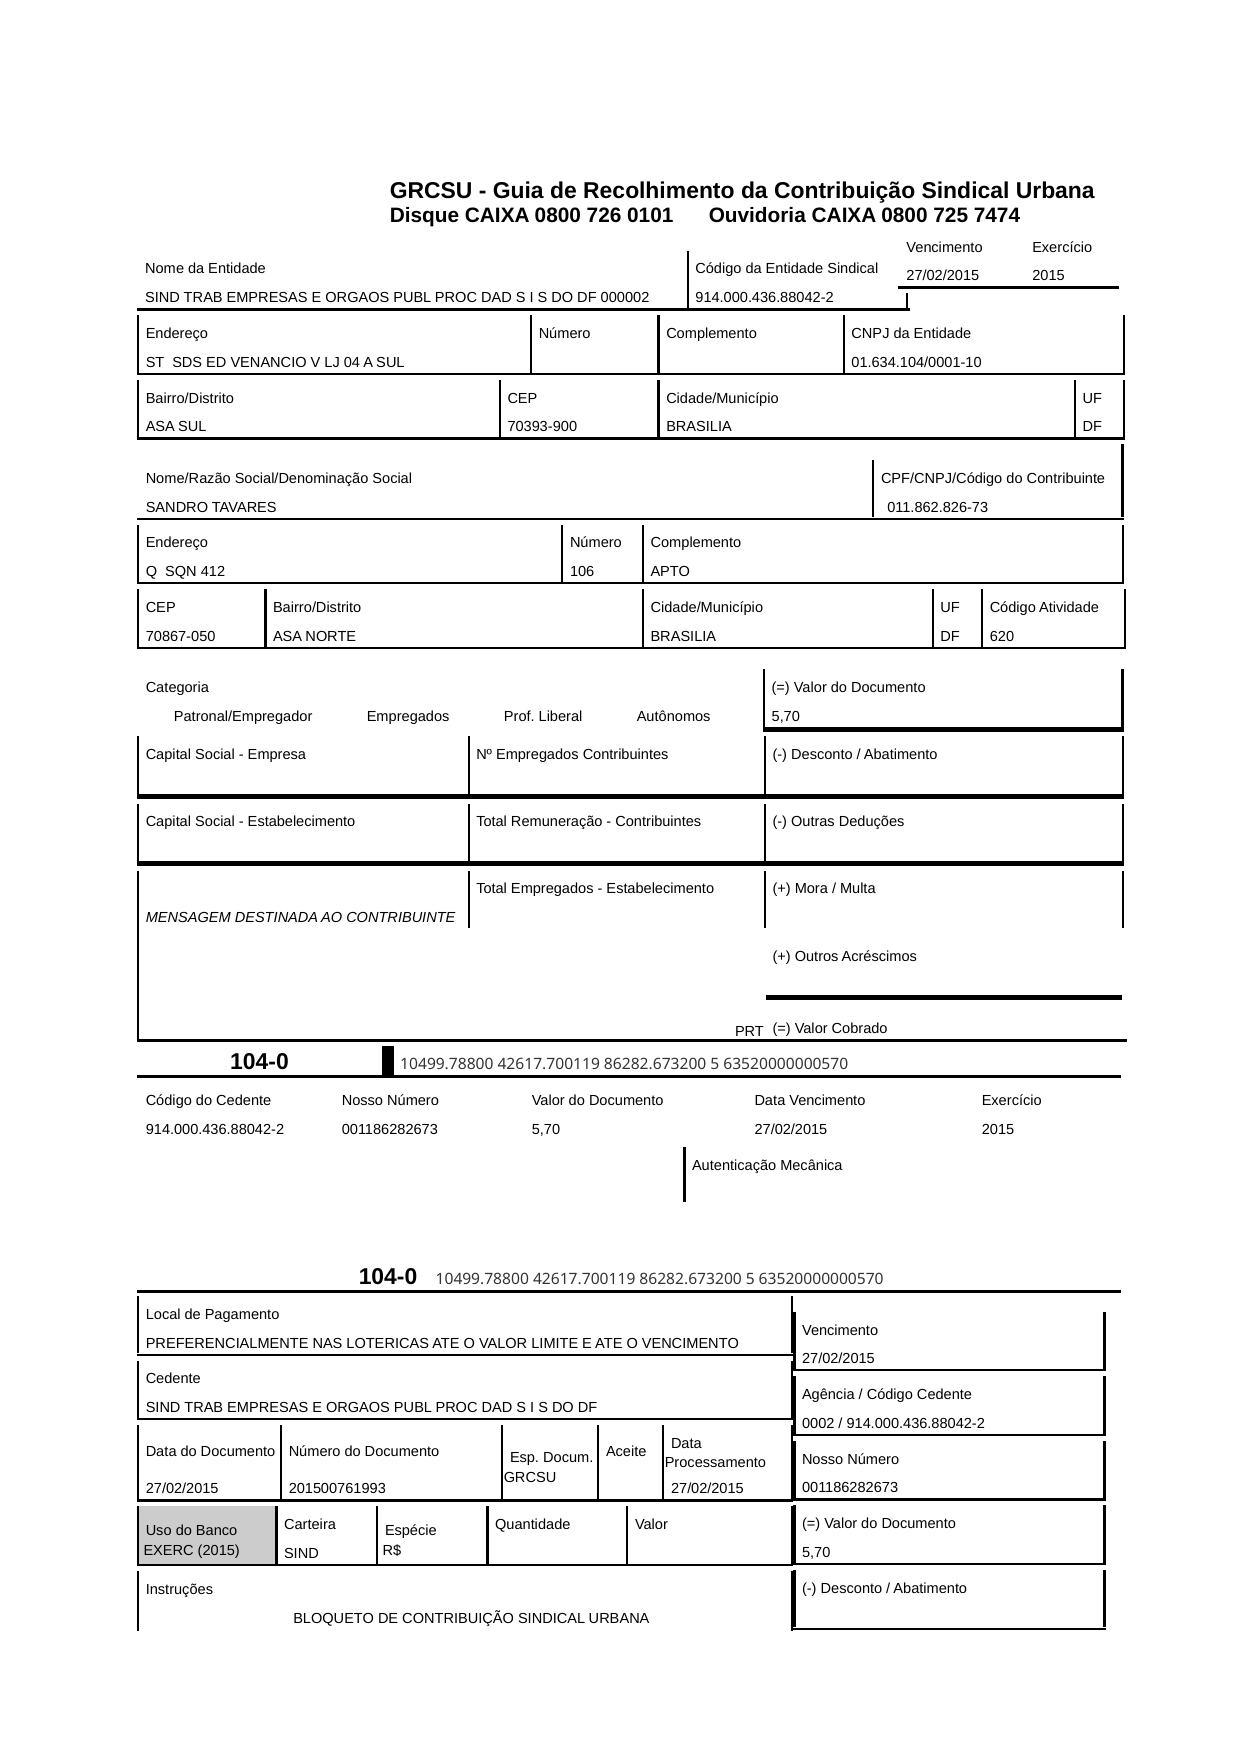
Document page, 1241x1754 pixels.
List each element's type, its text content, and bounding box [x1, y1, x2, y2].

table_cell [766, 1000, 1122, 1005]
table_header Bairro/Distrito [267, 589, 642, 618]
table_header Complemento [644, 525, 1122, 553]
table_header CNPJ da Entidade [845, 315, 1123, 344]
table_header [118, 147, 137, 1634]
table_cell [470, 899, 763, 928]
table_cell [137, 1042, 1124, 1046]
table_header Espécie R$ [379, 1506, 486, 1564]
table_header Uso do Banco EXERC (2015) [139, 1506, 275, 1564]
table_header Capital Social - Empresa [139, 736, 467, 765]
table_cell 011.862.826-73 [875, 489, 1121, 517]
table_cell BRASILIA [644, 618, 932, 647]
table_cell [137, 649, 1126, 654]
table_header 104-0 [137, 1046, 382, 1075]
table_header Autenticação Mecânica [686, 1147, 1121, 1202]
table_cell [793, 1371, 1106, 1376]
table_cell [139, 871, 467, 899]
table_header (=) Valor do Documento [796, 1505, 1103, 1534]
table_cell [489, 1535, 626, 1564]
table_header Instruções [139, 1571, 791, 1600]
table_cell 0002 / 914.000.436.88042-2 [796, 1405, 1103, 1434]
table_cell (+) Outros Acréscimos [766, 938, 1122, 966]
table_cell [137, 440, 1125, 444]
table_cell [139, 933, 1122, 938]
table_header Esp. Docum. GRCSU [504, 1425, 597, 1499]
table_cell Total Remuneração - Contribuintes [470, 804, 763, 832]
table_cell 2015 [975, 1111, 1119, 1140]
table_header Endereço [139, 525, 561, 553]
table_header CEP [501, 380, 657, 408]
table_cell SIND [278, 1535, 376, 1564]
table_header Código do Cedente [139, 1082, 333, 1111]
table_cell ST SDS ED VENANCIO V LJ 04 A SUL [139, 344, 530, 373]
table_header Código Atividade [983, 589, 1124, 618]
table_header [137, 1202, 1121, 1242]
table_cell DF [1076, 409, 1123, 437]
table_cell (=) Valor Cobrado [766, 1010, 1122, 1039]
table_cell [470, 832, 763, 861]
table_cell [600, 1471, 662, 1499]
table_cell [898, 289, 1119, 293]
table_header 10499.78800 42617.700119 86282.673200 5 63520000000570 [394, 1046, 1121, 1075]
table_cell [139, 727, 763, 732]
table_header (-) Desconto / Abatimento [796, 1570, 1103, 1599]
table_cell [137, 1566, 793, 1571]
table_header Cidade/Município [644, 589, 932, 618]
table_cell Categoria [139, 669, 763, 698]
table_cell 914.000.436.88042-2 [139, 1111, 333, 1140]
table_header Data Vencimento [748, 1082, 973, 1111]
table_header Vencimento [900, 229, 1023, 257]
table_cell (+) Mora / Multa [766, 871, 1122, 899]
table_header Bairro/Distrito [139, 380, 499, 408]
table_header Número [564, 525, 642, 553]
table_header [139, 654, 763, 669]
table_header Nosso Número [335, 1082, 523, 1111]
table_header GRCSU - Guia de Recolhimento da Contribuição Sindical Urbana Disque CAIXA 0800 726 0101 Ouvidoria CAIXA 0800 725 7474 [390, 176, 1121, 229]
table_cell ASA NORTE [267, 618, 642, 647]
table_cell 5,70 [765, 698, 1121, 727]
table_cell [137, 1078, 1121, 1082]
table_header Cidade/Município [660, 380, 1074, 408]
table_cell 001186282673 [796, 1470, 1103, 1498]
table_cell BLOQUETO DE CONTRIBUIÇÃO SINDICAL URBANA [139, 1600, 791, 1631]
table_header 10499.78800 42617.700119 86282.673200 5 63520000000570 [429, 1244, 1121, 1290]
table_header Carteira [278, 1506, 376, 1535]
table_cell 106 [564, 553, 642, 582]
table_cell APTO [644, 553, 1122, 582]
table_cell (=) Valor do Documento [765, 669, 1121, 698]
table_cell [766, 1005, 1122, 1009]
table_cell (-) Outras Deduções [766, 804, 1122, 832]
table_cell [137, 1356, 793, 1361]
table_cell 620 [983, 618, 1124, 647]
table_header Complemento [660, 315, 842, 344]
table_header Aceite [600, 1425, 662, 1471]
table_header Vencimento [796, 1312, 1103, 1340]
table_cell [532, 344, 657, 373]
table_header 104-0 [349, 1244, 427, 1290]
table_cell Nome/Razão Social/Denominação Social [139, 460, 872, 489]
table_cell [470, 765, 763, 794]
table_cell ASA SUL [139, 409, 499, 437]
table_header Quantidade [489, 1506, 626, 1535]
table_cell SIND TRAB EMPRESAS E ORGAOS PUBL PROC DAD S I S DO DF [139, 1389, 791, 1418]
table_header Data Processamento [665, 1425, 791, 1471]
table_cell [137, 799, 1124, 803]
table_cell SANDRO TAVARES [139, 489, 872, 517]
table_header Valor do Documento [525, 1082, 746, 1111]
table_cell [390, 229, 895, 251]
table_cell Q SQN 412 [139, 553, 561, 582]
table_cell [796, 1599, 1103, 1627]
table_header Nome da Entidade [139, 251, 687, 279]
table_cell 27/02/2015 [665, 1471, 791, 1499]
table_cell [139, 732, 1121, 736]
table_cell [137, 1502, 793, 1506]
table_cell [766, 899, 1122, 928]
table_header [382, 1046, 394, 1075]
table_header [137, 1147, 683, 1202]
table_cell [137, 866, 1124, 871]
table_cell [766, 995, 1122, 1000]
table_cell 201500761993 [282, 1471, 501, 1499]
table_cell [139, 765, 467, 794]
table_cell [137, 1142, 1121, 1147]
table_cell 5,70 [796, 1534, 1103, 1563]
table_cell [137, 1420, 793, 1425]
table_header Exercício [1026, 229, 1116, 257]
table_cell Total Empregados - Estabelecimento [470, 871, 763, 899]
table_cell [137, 375, 1125, 380]
table_cell [137, 861, 1124, 866]
table_cell [793, 1565, 1106, 1570]
table_cell 914.000.436.88042-2 [689, 279, 906, 308]
table_header UF [934, 589, 981, 618]
table_cell [766, 966, 1122, 995]
table_header Local de Pagamento [139, 1296, 791, 1325]
table_cell SIND TRAB EMPRESAS E ORGAOS PUBL PROC DAD S I S DO DF 000002 [139, 279, 687, 308]
table_cell MENSAGEM DESTINADA AO CONTRIBUINTE [139, 899, 467, 928]
table_header Código da Entidade Sindical [689, 251, 898, 279]
table_header Número do Documento [282, 1425, 501, 1471]
table_header Nº Empregados Contribuintes [470, 736, 763, 765]
table_cell DF [934, 618, 981, 647]
table_header Valor [629, 1506, 791, 1535]
table_cell CPF/CNPJ/Código do Contribuinte [875, 460, 1121, 489]
table_cell [137, 311, 910, 315]
table_cell [793, 1436, 1106, 1441]
table_cell PRT [139, 1010, 763, 1039]
table_header [765, 654, 1121, 669]
table_cell 27/02/2015 [748, 1111, 973, 1140]
table_header CEP [139, 589, 264, 618]
table_cell 70867-050 [139, 618, 264, 647]
table_header [137, 176, 389, 229]
table_header Agência / Código Cedente [796, 1376, 1103, 1405]
table_header [137, 1244, 340, 1290]
table_header (-) Desconto / Abatimento [766, 736, 1122, 765]
table_cell [629, 1535, 791, 1564]
table_header Data do Documento [139, 1425, 280, 1471]
table_header Cedente [139, 1361, 791, 1389]
table_cell [766, 765, 1122, 794]
table_cell BRASILIA [660, 409, 1074, 437]
table_header [1106, 1296, 1121, 1634]
table_cell [660, 344, 842, 373]
table_cell [468, 928, 1124, 933]
table_cell [137, 229, 389, 251]
table_cell [137, 794, 1124, 799]
table_cell [139, 938, 763, 1009]
table_cell [793, 1501, 1106, 1505]
table_cell [139, 832, 467, 861]
table_header Número [532, 315, 657, 344]
table_cell [765, 727, 1121, 732]
table_header Nosso Número [796, 1441, 1103, 1469]
table_cell [793, 1630, 1106, 1634]
table_header [793, 1296, 1106, 1312]
table_cell [137, 520, 1124, 524]
table_cell [139, 928, 467, 933]
table_cell 01.634.104/0001-10 [845, 344, 1123, 373]
table_cell [766, 832, 1122, 861]
table_cell 2015 [1026, 258, 1116, 286]
table_cell 70393-900 [501, 409, 657, 437]
table_header UF [1076, 380, 1123, 408]
table_cell PREFERENCIALMENTE NAS LOTERICAS ATE O VALOR LIMITE E ATE O VENCIMENTO [139, 1325, 791, 1353]
table_cell 27/02/2015 [139, 1471, 280, 1499]
table_cell Capital Social - Estabelecimento [139, 804, 467, 832]
table_cell 5,70 [525, 1111, 746, 1140]
table_cell 001186282673 [335, 1111, 523, 1140]
table_header [340, 1244, 346, 1290]
table_header Endereço [139, 315, 530, 344]
table_cell Patronal/Empregador Empregados Prof. Liberal Autônomos [139, 698, 763, 727]
table_cell [137, 585, 1124, 589]
table_cell 27/02/2015 [900, 258, 1023, 286]
table_cell 27/02/2015 [796, 1340, 1103, 1369]
table_header [137, 147, 1131, 1634]
table_header Exercício [975, 1082, 1119, 1111]
table_header [139, 444, 1121, 460]
